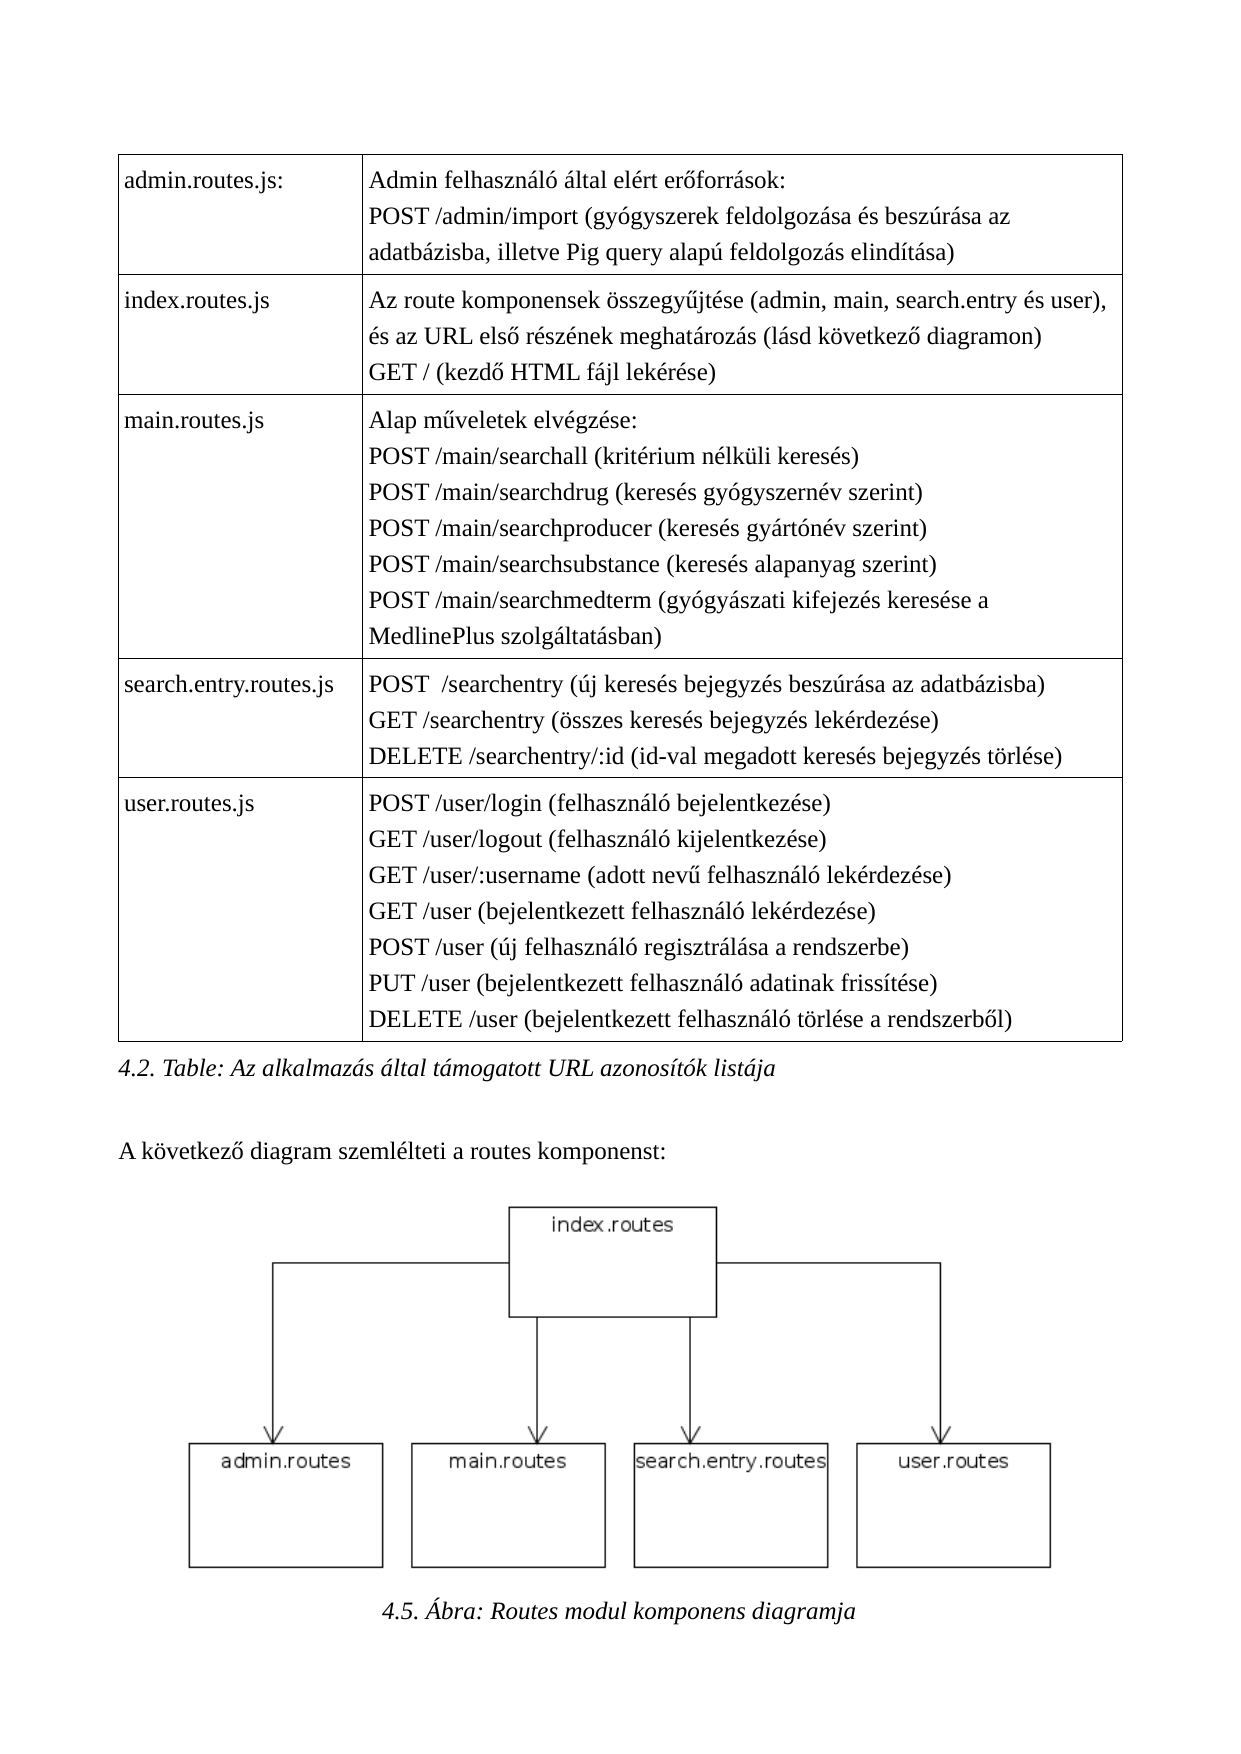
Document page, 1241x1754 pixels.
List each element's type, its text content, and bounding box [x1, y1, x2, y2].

table_header admin.routes.js: [119, 155, 362, 274]
table_cell user.routes.js [119, 778, 362, 1041]
text 4.5. Ábra: Routes modul komponens diagramja [162, 1596, 1078, 1625]
table_cell search.entry.routes.js [119, 659, 362, 777]
text A következő diagram szemlélteti a routes komponenst: [118, 1131, 1122, 1167]
table_cell Alap műveletek elvégzése: POST /main/searchall (kritérium nélküli keresés) POST /main/searchdrug (keresés gyógyszernév szerint) POST /main/searchproducer (keresés gyártónév szerint) POST /main/searchsubstance (keresés alapanyag szerint) POST /main/searchmedterm (gyógyászati kifejezés keresése a MedlinePlus szolgáltatásban) [363, 395, 1122, 657]
table_cell POST /searchentry (új keresés bejegyzés beszúrása az adatbázisba) GET /searchentry (összes keresés bejegyzés lekérdezése) DELETE /searchentry/:id (id-val megadott keresés bejegyzés törlése) [363, 659, 1122, 777]
table_cell POST /user/login (felhasználó bejelentkezése) GET /user/logout (felhasználó kijelentkezése) GET /user/:username (adott nevű felhasználó lekérdezése) GET /user (bejelentkezett felhasználó lekérdezése) POST /user (új felhasználó regisztrálása a rendszerbe) PUT /user (bejelentkezett felhasználó adatinak frissítése) DELETE /user (bejelentkezett felhasználó törlése a rendszerből) [363, 778, 1122, 1041]
text 4.2. Table: Az alkalmazás által támogatott URL azonosítók listája [118, 1053, 1122, 1082]
table_cell index.routes.js [119, 275, 362, 393]
table_cell main.routes.js [119, 395, 362, 657]
picture [161, 1179, 1079, 1596]
table_header Admin felhasználó által elért erőforrások: POST /admin/import (gyógyszerek feldolgozása és beszúrása az adatbázisba, illetve Pig query alapú feldolgozás elindítása) [363, 155, 1122, 274]
table_cell Az route komponensek összegyűjtése (admin, main, search.entry és user), és az URL első részének meghatározás (lásd következő diagramon) GET / (kezdő HTML fájl lekérése) [363, 275, 1122, 393]
